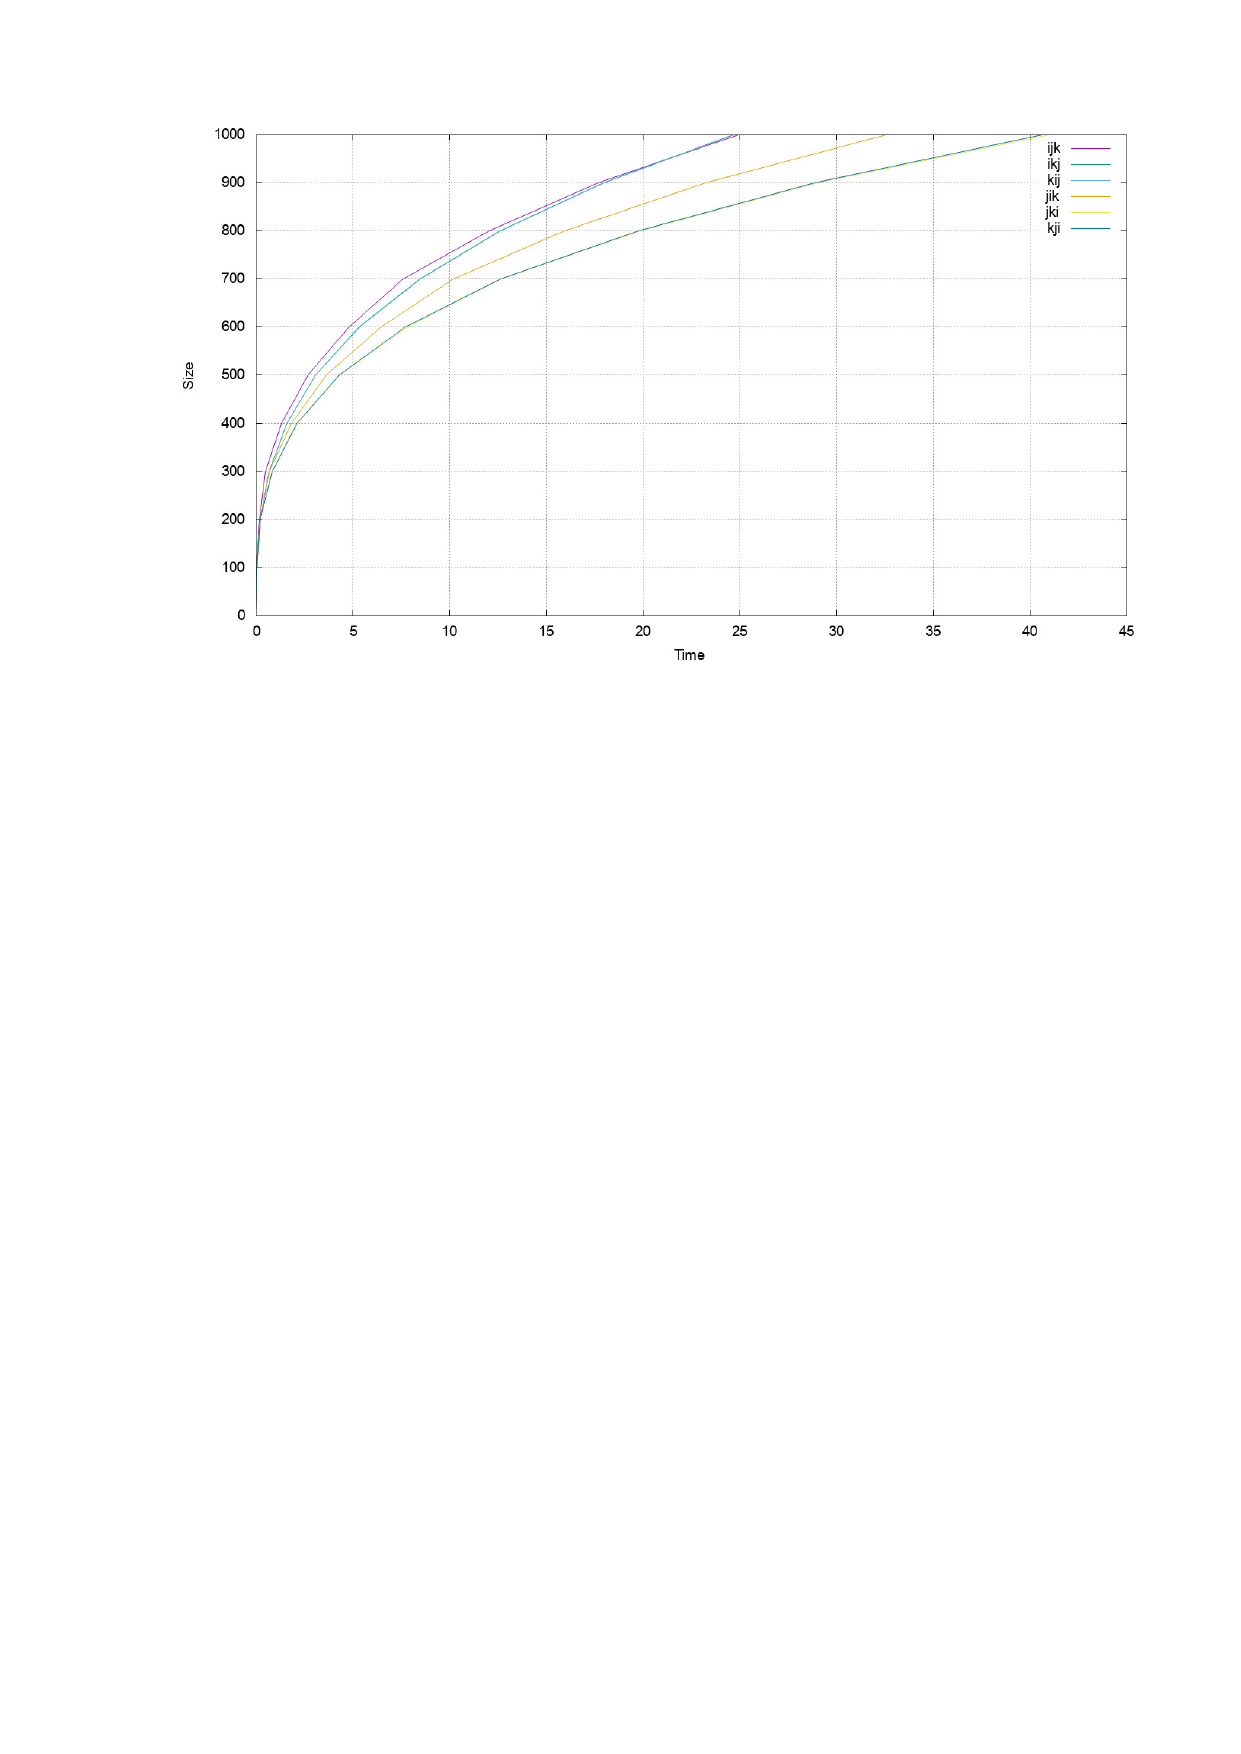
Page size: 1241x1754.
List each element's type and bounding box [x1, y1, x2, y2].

picture [177, 118, 1152, 667]
